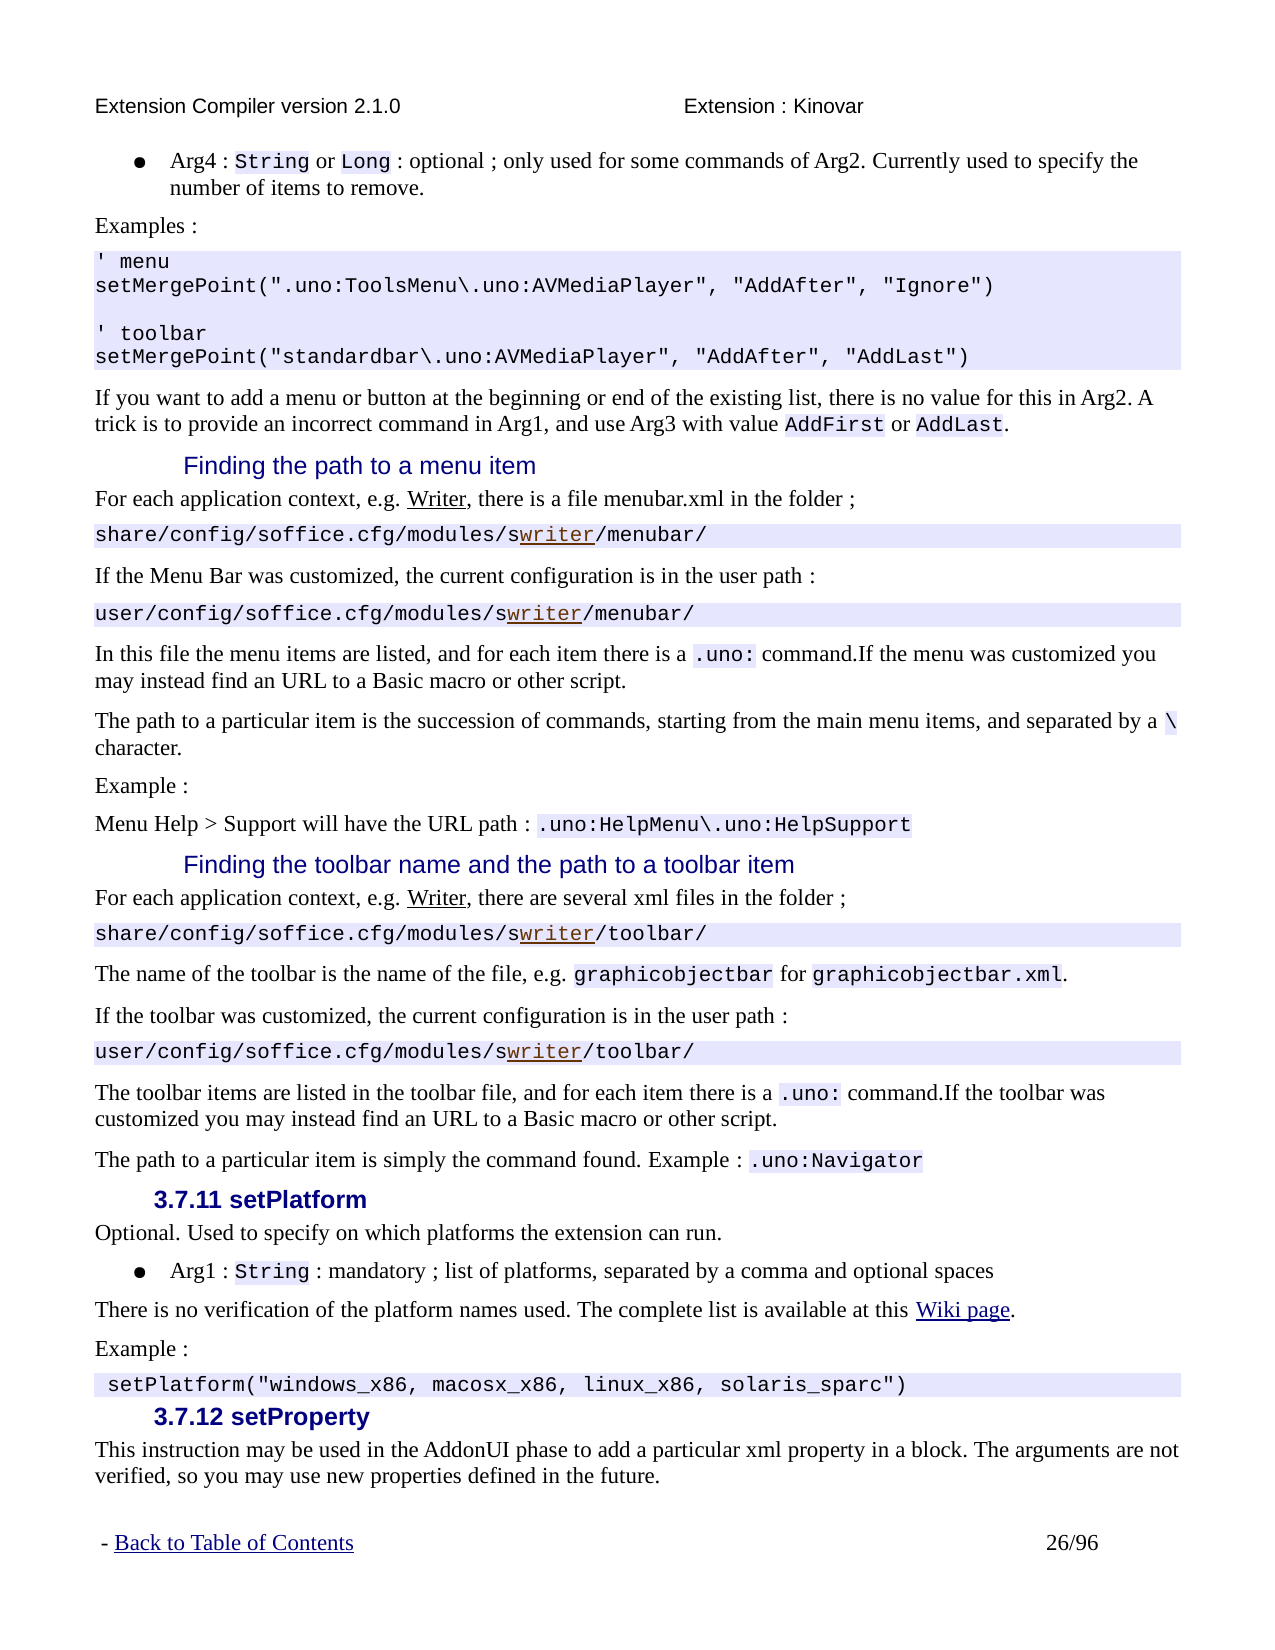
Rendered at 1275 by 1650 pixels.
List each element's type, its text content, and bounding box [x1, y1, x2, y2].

text user/config/soffice.cfg/modules/swriter/menubar/ [582, 603, 1181, 627]
text setPlatform("windows_x86, macosx_x86, linux_x86, solaris_sparc") [94, 1373, 1181, 1397]
text share/config/soffice.cfg/modules/swriter/menubar/ [594, 524, 1181, 548]
text If the Menu Bar was customized, the current configuration is in the user path : [94, 562, 1181, 588]
subtitle setProperty [153, 1403, 1181, 1431]
text ' menu [94, 251, 1181, 274]
text The toolbar items are listed in the toolbar file, and for each item there is a .uno: command.If the toolbar was customized you may instead find an URL to a Basic macro or other script. [94, 1079, 1181, 1132]
text share/config/soffice.cfg/modules/swriter/menubar/ [94, 524, 520, 548]
text Examples : [94, 212, 1181, 238]
text The name of the toolbar is the name of the file, e.g. graphicobjectbar for graphicobjectbar.xml. [94, 961, 1181, 988]
text user/config/soffice.cfg/modules/swriter/toolbar/ [94, 1041, 507, 1065]
text The path to a particular item is simply the command found. Example : .uno:Navigator [94, 1146, 1181, 1173]
subtitle setPlatform [153, 1186, 1181, 1214]
text Menu Help > Support will have the URL path : .uno:HelpMenu\.uno:HelpSupport [94, 811, 1181, 838]
text ' toolbar [94, 322, 1181, 346]
text If you want to add a menu or button at the beginning or end of the existing list, there is no value for this in Arg2. A trick is to provide an incorrect command in Arg1, and use Arg3 with value AddFirst or AddLast. [94, 385, 1181, 437]
text Optional. Used to specify on which platforms the extension can run. [94, 1220, 1181, 1245]
text setMergePoint("standardbar\.uno:AVMediaPlayer", "AddAfter", "AddLast") [94, 346, 1181, 370]
text This instruction may be used in the AddonUI phase to add a particular xml property in a block. The arguments are not verified, so you may use new properties defined in the future. [94, 1437, 1181, 1488]
text There is no verification of the platform names used. The complete list is available at this Wiki page. [94, 1297, 1181, 1323]
subtitle Finding the path to a menu item [183, 452, 1181, 480]
text In this file the menu items are listed, and for each item there is a .uno: command.If the menu was customized you may instead find an URL to a Basic macro or other script. [94, 641, 1181, 694]
list Arg1 : String : mandatory ; list of platforms, separated by a comma and optional spaces [132, 1258, 1181, 1285]
list Arg4 : String or Long : optional ; only used for some commands of Arg2. Currently used to specify the number of items to remove. [132, 147, 1181, 200]
text Example : [94, 773, 1181, 799]
text user/config/soffice.cfg/modules/swriter/menubar/ [94, 603, 507, 627]
text share/config/soffice.cfg/modules/swriter/toolbar/ [94, 923, 520, 947]
text setMergePoint(".uno:ToolsMenu\.uno:AVMediaPlayer", "AddAfter", "Ignore") [94, 274, 1181, 298]
text share/config/soffice.cfg/modules/swriter/toolbar/ [594, 923, 1181, 947]
text Example : [94, 1335, 1181, 1361]
text The path to a particular item is the succession of commands, starting from the main menu items, and separated by a \ character. [94, 708, 1181, 761]
subtitle Finding the toolbar name and the path to a toolbar item [183, 851, 1181, 879]
text For each application context, e.g. Writer, there is a file menubar.xml in the folder ; [94, 486, 1181, 511]
text user/config/soffice.cfg/modules/swriter/toolbar/ [582, 1041, 1181, 1065]
text If the toolbar was customized, the current configuration is in the user path : [94, 1003, 1181, 1028]
text For each application context, e.g. Writer, there are several xml files in the folder ; [94, 885, 1181, 910]
